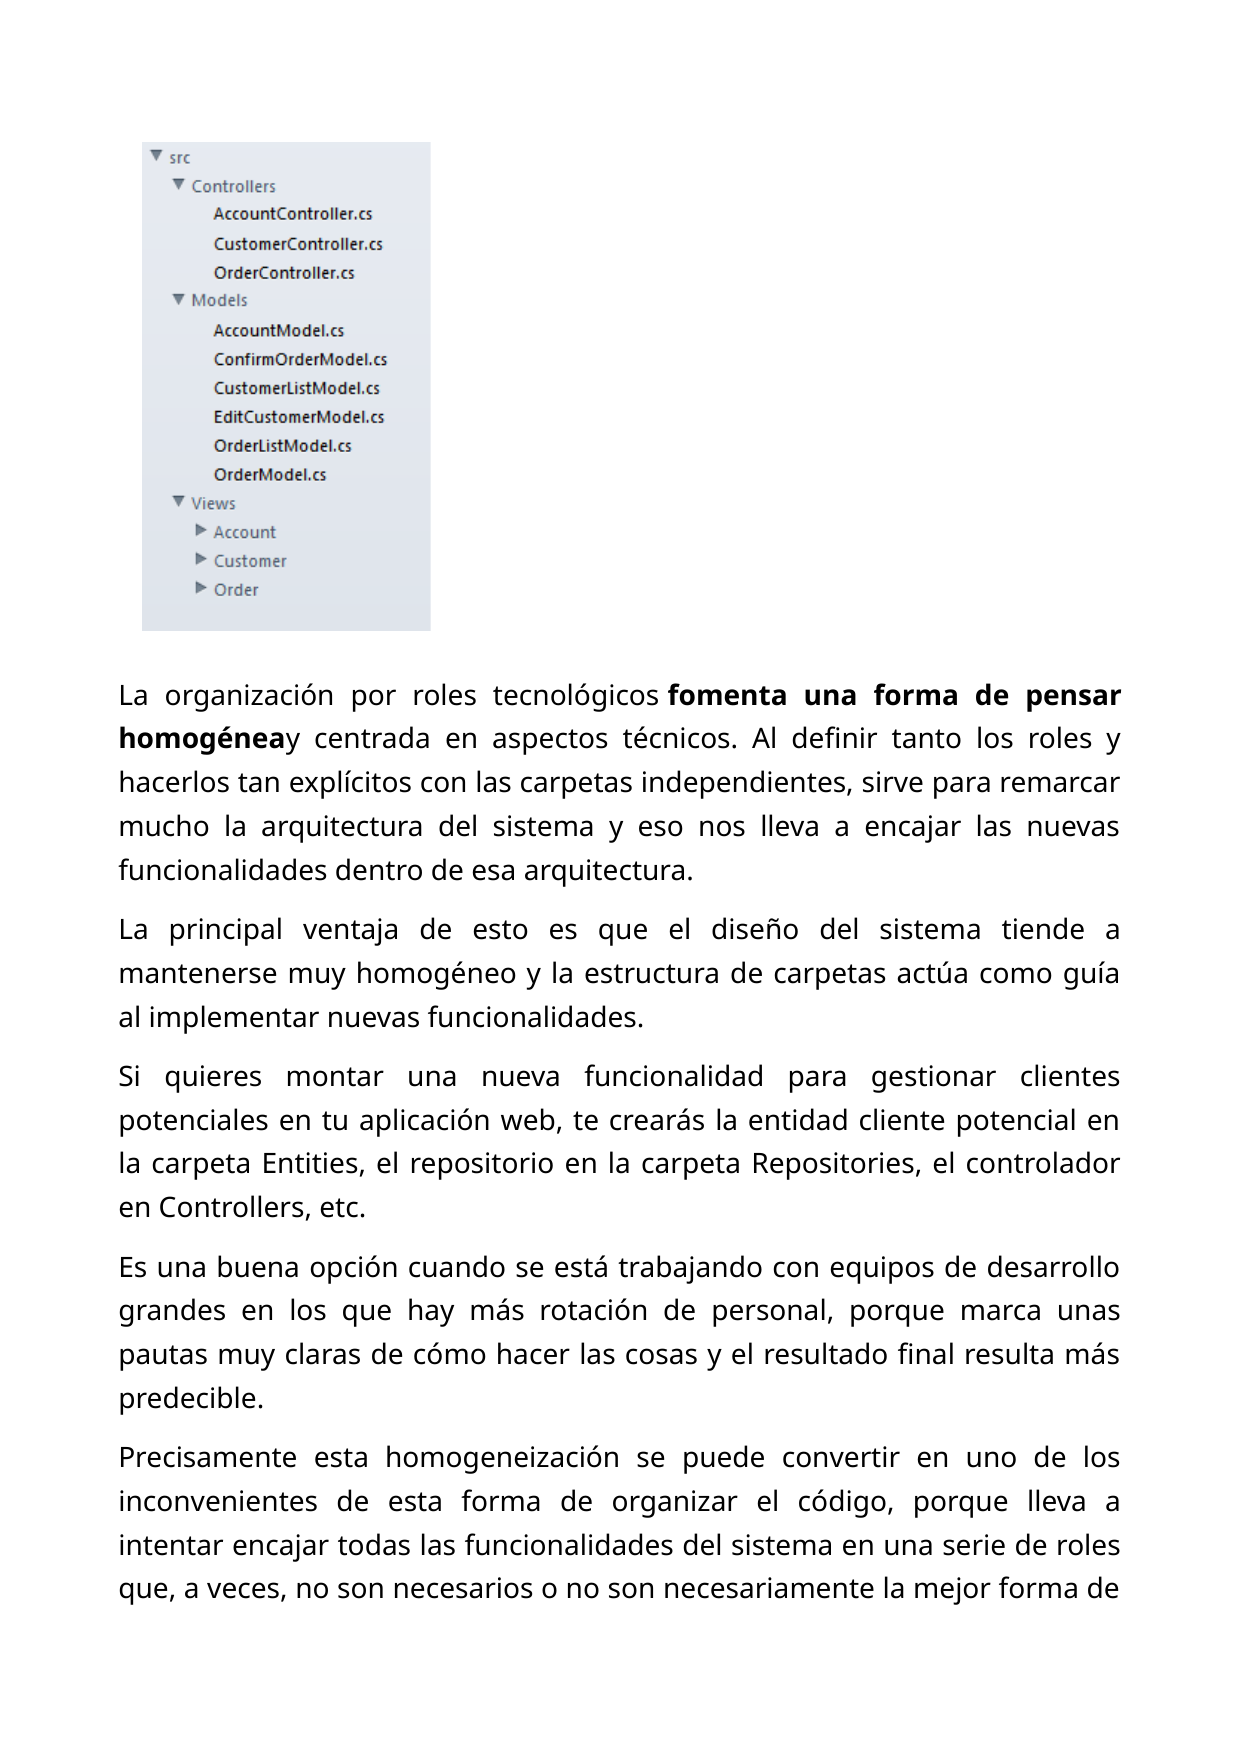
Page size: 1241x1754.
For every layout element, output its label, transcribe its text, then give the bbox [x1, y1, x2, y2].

text La principal ventaja de esto es que el diseño del sistema tiende a mantenerse muy homogéneo y la estructura de carpetas actúa como guía al implementar nuevas funcionalidades. [118, 904, 1122, 1035]
text Es una buena opción cuando se está trabajando con equipos de desarrollo grandes en los que hay más rotación de personal, porque marca unas pautas muy claras de cómo hacer las cosas y el resultado final resulta más predecible. [118, 1242, 1122, 1417]
text Si quieres montar una nueva funcionalidad para gestionar clientes potenciales en tu aplicación web, te crearás la entidad cliente potencial en la carpeta Entities, el repositorio en la carpeta Repositories, el controlador en Controllers, etc. [118, 1051, 1122, 1226]
text La organización por roles tecnológicos fomenta una forma de pensar homogéneay centrada en aspectos técnicos. Al definir tanto los roles y hacerlos tan explícitos con las carpetas independientes, sirve para remarcar mucho la arquitectura del sistema y eso nos lleva a encajar las nuevas funcionalidades dentro de esa arquitectura. [118, 670, 1122, 888]
picture [142, 142, 431, 631]
text Precisamente esta homogeneización se puede convertir en uno de los inconvenientes de esta forma de organizar el código, porque lleva a intentar encajar todas las funcionalidades del sistema en una serie de roles que, a veces, no son necesarios o no son necesariamente la mejor forma de [118, 1432, 1122, 1607]
